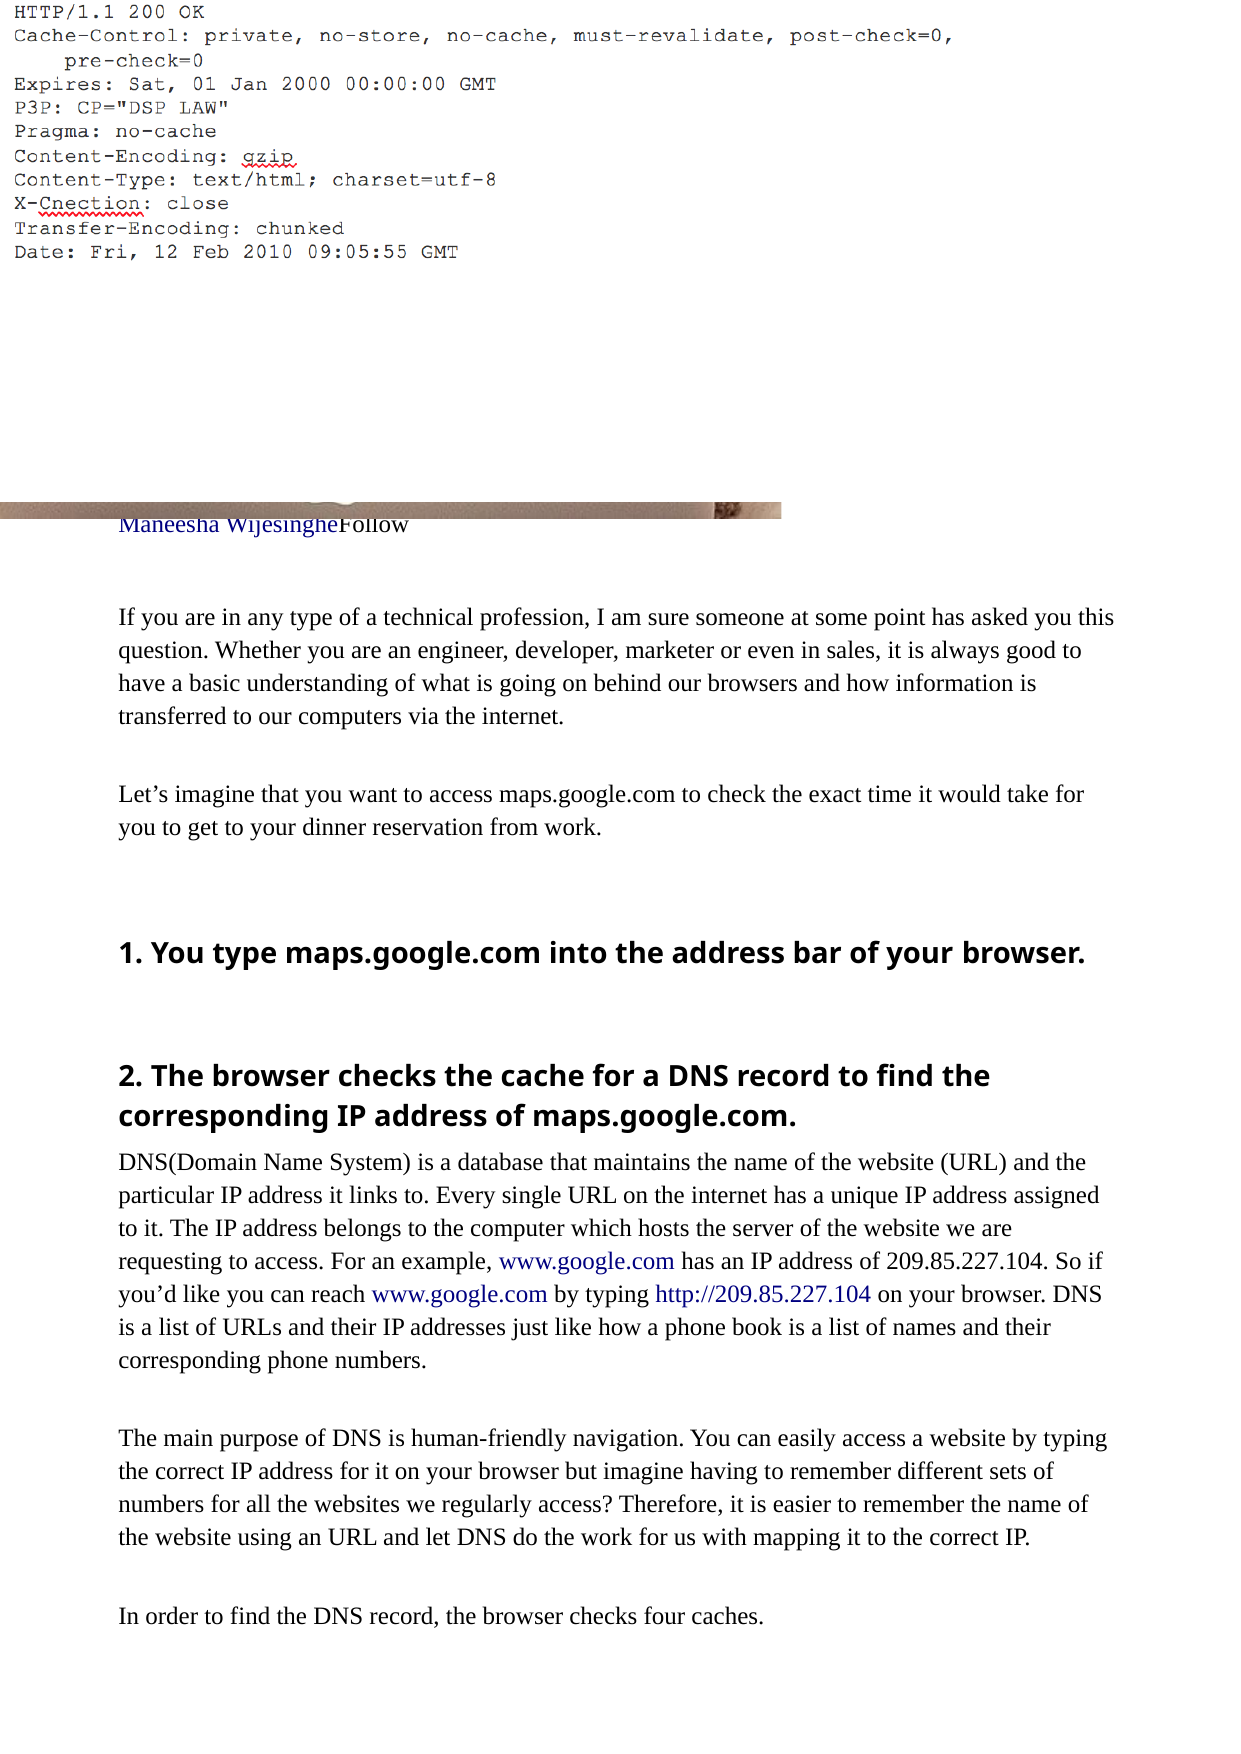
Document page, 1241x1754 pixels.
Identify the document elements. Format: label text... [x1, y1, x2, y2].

text Maneesha WijesingheFollow [118, 509, 1122, 538]
text In order to find the DNS record, the browser checks four caches. [118, 1601, 1122, 1629]
subtitle 1. You type maps.google.com into the address bar of your browser. [118, 933, 1122, 972]
subtitle 2. The browser checks the cache for a DNS record to find the corresponding IP address of maps.google.com. [118, 1055, 1122, 1134]
text Let’s imagine that you want to access maps.google.com to check the exact time it would take for you to get to your dinner reservation from work. [118, 779, 1122, 841]
subtitle What happens when you type an URL in the browser and press enter? [1094, 143, 1122, 411]
picture [0, 502, 782, 519]
text DNS(Domain Name System) is a database that maintains the name of the website (URL) and the particular IP address it links to. Every single URL on the internet has a unique IP address assigned to it. The IP address belongs to the computer which hosts the server of the website we are requesting to access. For an example, www.google.com has an IP address of 209.85.227.104. So if you’d like you can reach www.google.com by typing http://209.85.227.104 on your browser. DNS is a list of URLs and their IP addresses just like how a phone book is a list of names and their corresponding phone numbers. [118, 1147, 1122, 1374]
text The main purpose of DNS is human-friendly navigation. You can easily access a website by typing the correct IP address for it on your browser but imagine having to remember different sets of numbers for all the websites we regularly access? Therefore, it is easier to remember the name of the website using an URL and let DNS do the work for us with mapping it to the correct IP. [118, 1423, 1122, 1551]
text If you are in any type of a technical profession, I am sure someone at some point has asked you this question. Whether you are an engineer, developer, marketer or even in sales, it is always good to have a basic understanding of what is going on behind our browsers and how information is transferred to our computers via the internet. [118, 602, 1122, 729]
picture [0, 0, 1094, 269]
